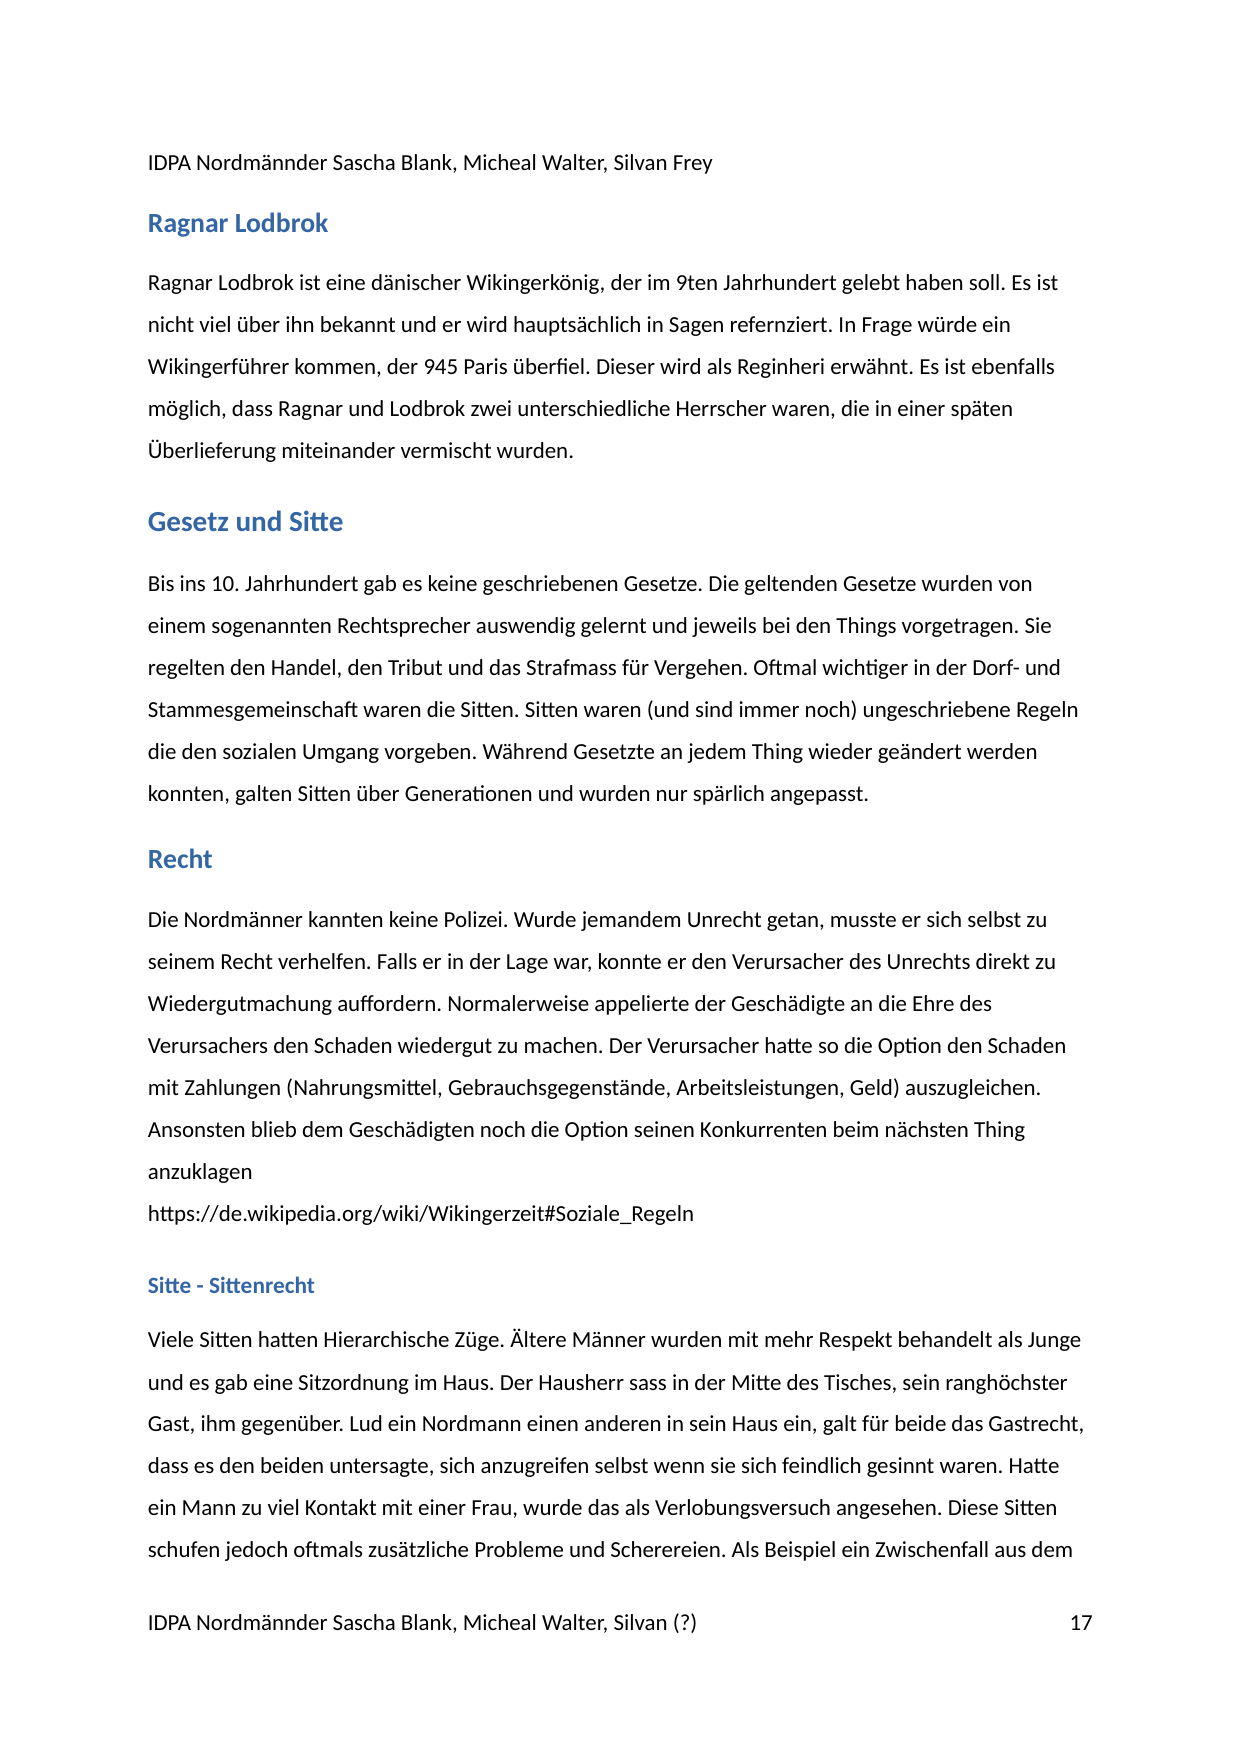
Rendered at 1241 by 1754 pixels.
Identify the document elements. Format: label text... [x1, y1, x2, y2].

text Ragnar Lodbrok ist eine dänischer Wikingerkönig, der im 9ten Jahrhundert gelebt haben soll. Es ist nicht viel über ihn bekannt und er wird hauptsächlich in Sagen refernziert. In Frage würde ein Wikingerführer kommen, der 945 Paris überfiel. Dieser wird als Reginheri erwähnt. Es ist ebenfalls möglich, dass Ragnar und Lodbrok zwei unterschiedliche Herrscher waren, die in einer späten Überlieferung miteinander vermischt wurden. [148, 268, 1093, 464]
text Bis ins 10. Jahrhundert gab es keine geschriebenen Gesetze. Die geltenden Gesetze wurden von einem sogenannten Rechtsprecher auswendig gelernt und jeweils bei den Things vorgetragen. Sie regelten den Handel, den Tribut und das Strafmass für Vergehen. Oftmal wichtiger in der Dorf- und Stammesgemeinschaft waren die Sitten. Sitten waren (und sind immer noch) ungeschriebene Regeln die den sozialen Umgang vorgeben. Während Gesetzte an jedem Thing wieder geändert werden konnten, galten Sitten über Generationen und wurden nur spärlich angepasst. [148, 569, 1093, 807]
text Die Nordmänner kannten keine Polizei. Wurde jemandem Unrecht getan, musste er sich selbst zu seinem Recht verhelfen. Falls er in der Lage war, konnte er den Verursacher des Unrechts direkt zu Wiedergutmachung auffordern. Normalerweise appelierte der Geschädigte an die Ehre des Verursachers den Schaden wiedergut zu machen. Der Verursacher hatte so die Option den Schaden mit Zahlungen (Nahrungsmittel, Gebrauchsgegenstände, Arbeitsleistungen, Geld) auszugleichen. Ansonsten blieb dem Geschädigten noch die Option seinen Konkurrenten beim nächsten Thing anzuklagen [148, 905, 1093, 1185]
subtitle Ragnar Lodbrok [148, 205, 1093, 239]
subtitle Gesetz und Sitte [148, 503, 1093, 539]
subtitle Sitte - Sittenrecht [148, 1270, 1093, 1299]
text Viele Sitten hatten Hierarchische Züge. Ältere Männer wurden mit mehr Respekt behandelt als Junge und es gab eine Sitzordnung im Haus. Der Hausherr sass in der Mitte des Tisches, sein ranghöchster Gast, ihm gegenüber. Lud ein Nordmann einen anderen in sein Haus ein, galt für beide das Gastrecht, dass es den beiden untersagte, sich anzugreifen selbst wenn sie sich feindlich gesinnt waren. Hatte ein Mann zu viel Kontakt mit einer Frau, wurde das als Verlobungsversuch angesehen. Diese Sitten schufen jedoch oftmals zusätzliche Probleme und Scherereien. Als Beispiel ein Zwischenfall aus dem [148, 1326, 1093, 1563]
text https://de.wikipedia.org/wiki/Wikingerzeit#Soziale_Regeln [148, 1199, 1093, 1227]
subtitle Recht [148, 842, 1093, 876]
